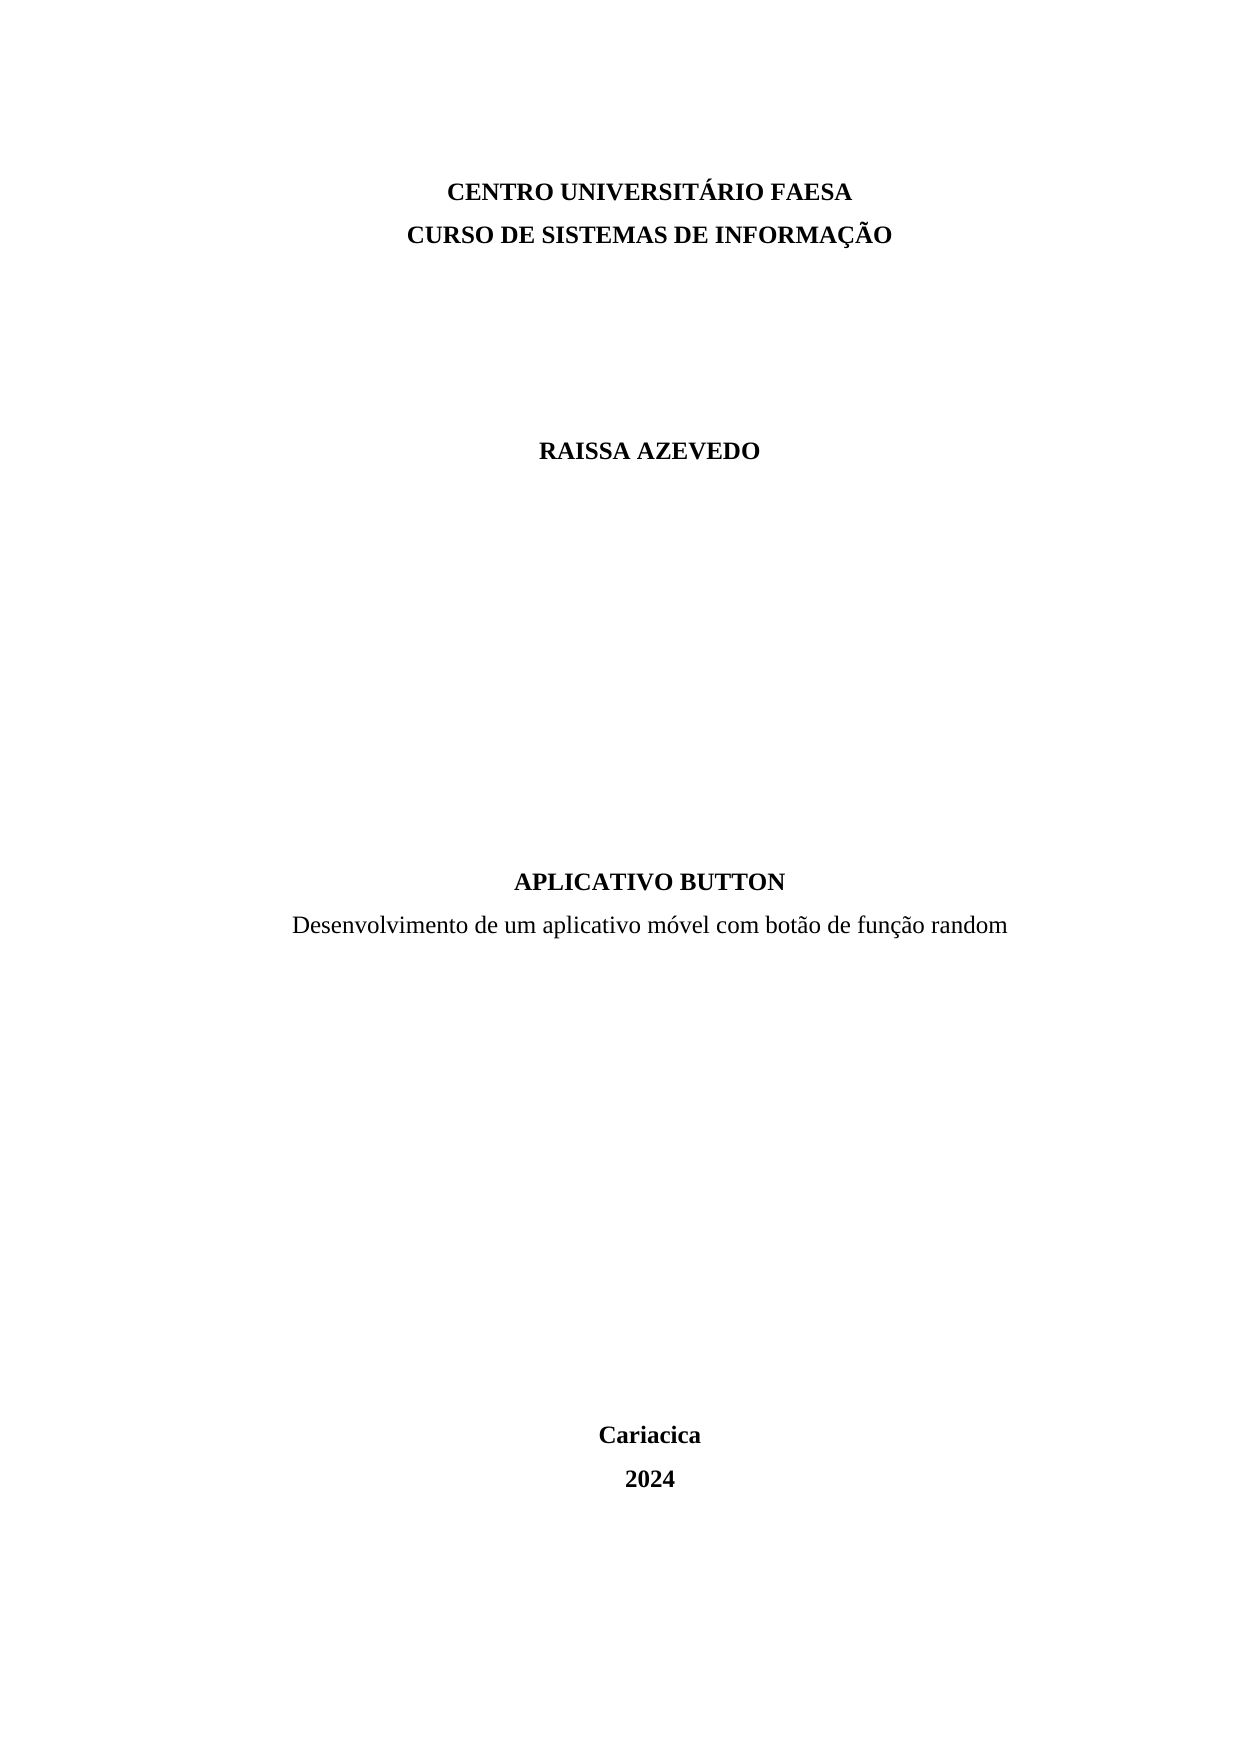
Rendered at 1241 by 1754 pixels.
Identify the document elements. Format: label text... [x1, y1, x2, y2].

text CURSO DE SISTEMAS DE INFORMAÇÃO [177, 220, 1122, 249]
text Desenvolvimento de um aplicativo móvel com botão de função random [177, 910, 1122, 939]
text APLICATIVO BUTTON [177, 867, 1122, 896]
text 2024 [177, 1464, 1122, 1492]
text RAISSA AZEVEDO [177, 436, 1122, 465]
text CENTRO UNIVERSITÁRIO FAESA [177, 177, 1122, 206]
text Cariacica [177, 1421, 1122, 1449]
